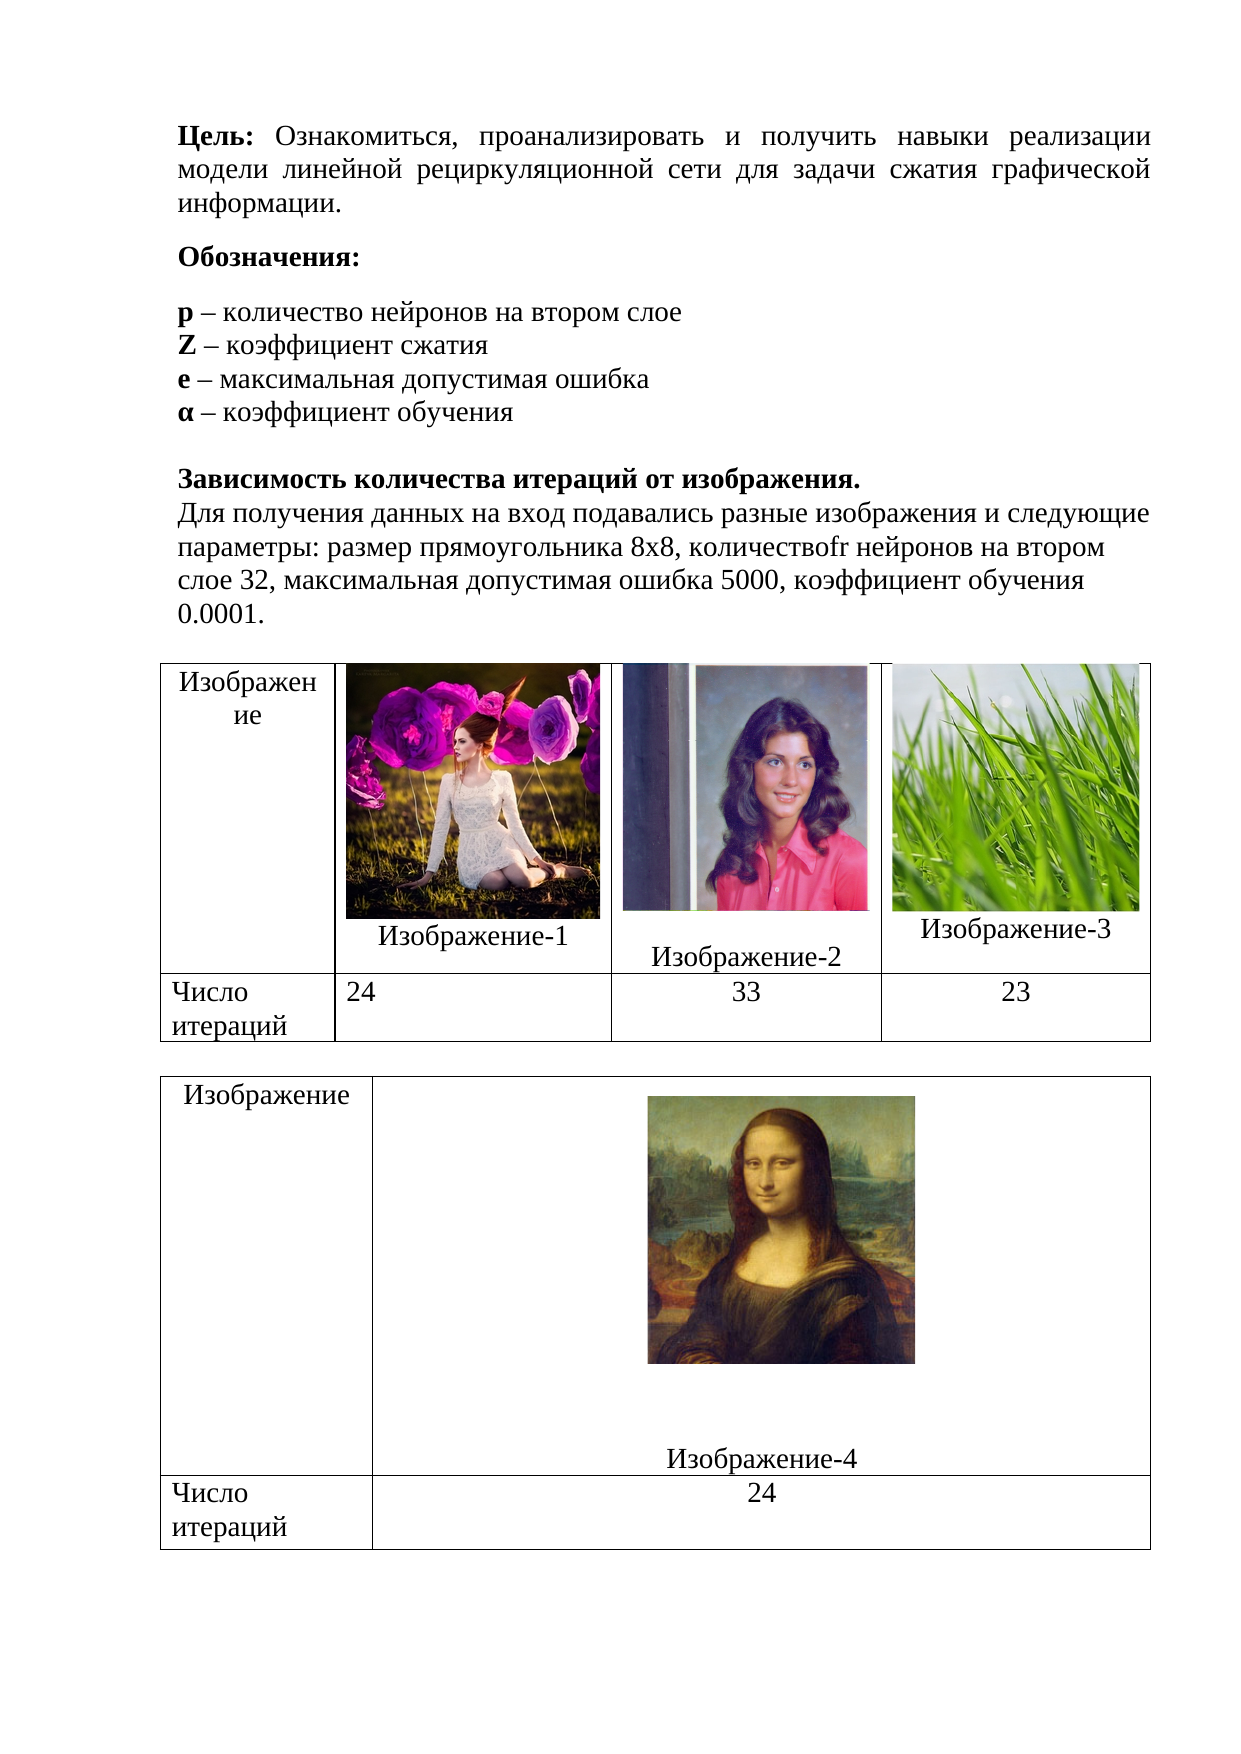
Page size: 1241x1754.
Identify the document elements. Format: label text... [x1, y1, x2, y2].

table_header Изображение-4 [373, 1077, 1150, 1474]
table_cell 23 [882, 974, 1150, 1041]
table_header Изображение-1 [336, 664, 611, 973]
table_cell 33 [612, 974, 881, 1041]
text e – максимальная допустимая ошибка [177, 361, 1152, 394]
text α – коэффициент обучения [177, 394, 1152, 428]
text Зависимость количества итераций от изображения. [177, 462, 1152, 495]
text Цель: Ознакомиться, проанализировать и получить навыки реализации модели линейной рециркуляционной сети для задачи сжатия графической информации. [177, 118, 1152, 219]
table_cell 24 [336, 974, 611, 1041]
table_header Изображение-2 [612, 664, 881, 973]
table_header Изображение [161, 664, 334, 973]
table_header Изображение [161, 1077, 372, 1474]
text Обозначения: [177, 239, 1152, 273]
table_header Изображение-3 [882, 664, 1150, 973]
table_cell Число итераций [161, 974, 334, 1041]
table_cell 24 [373, 1476, 1150, 1549]
table_cell Число итераций [161, 1476, 372, 1549]
text p – количество нейронов на втором слое [177, 294, 1152, 327]
text Для получения данных на вход подавались разные изображения и следующие параметры: размер прямоугольника 8х8, количествоfr нейронов на втором слое 32, максимальная допустимая ошибка 5000, коэффициент обучения 0.0001. [177, 495, 1152, 629]
text Z – коэффициент сжатия [177, 327, 1152, 361]
